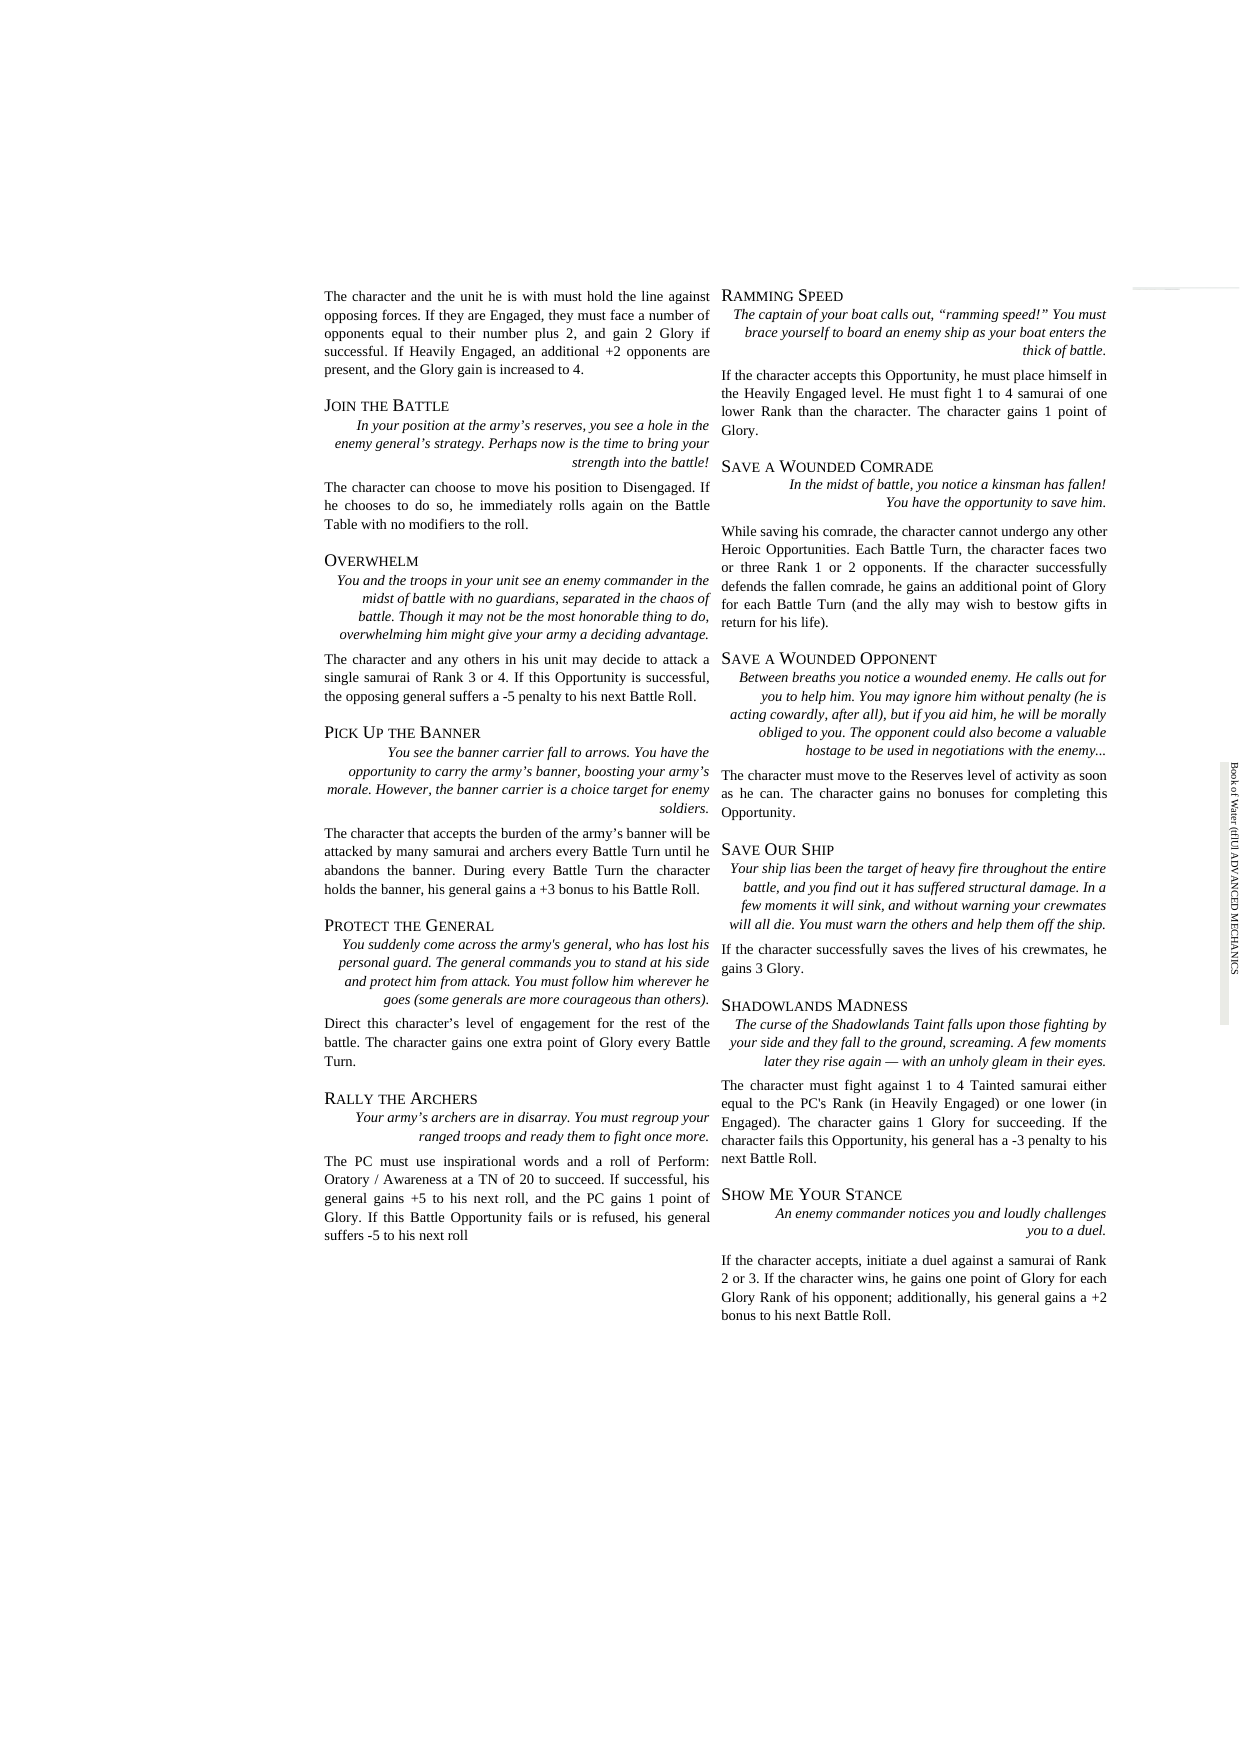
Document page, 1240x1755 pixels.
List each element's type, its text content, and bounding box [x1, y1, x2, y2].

subtitle Save Our Ship [721, 841, 1107, 858]
text If the character successfully saves the lives of his crewmates, he gains 3 Glory. [721, 939, 1107, 977]
text You suddenly come across the army's general, who has lost his personal guard. The general commands you to stand at his side and protect him from attack. You must follow him wherever he goes (some generals are more courageous than others). [324, 935, 710, 1008]
text While saving his comrade, the character cannot undergo any other Heroic Opportunities. Each Battle Turn, the character faces two or three Rank 1 or 2 opponents. If the character successfully defends the fallen comrade, he gains an additional point of Glory for each Battle Turn (and the ally may wish to bestow gifts in return for his life). [721, 522, 1107, 631]
text Your ship lias been the target of heavy fire throughout the entire battle, and you find out it has suffered structural damage. In a few moments it will sink, and without warning your crewmates will all die. You must warn the others and help them off the ship. [721, 858, 1107, 933]
text Between breaths you notice a wounded enemy. He calls out for you to help him. You may ignore him without penalty (he is acting cowardly, after all), but if you aid him, he will be morally obliged to you. The opponent could also become a valuable hostage to be used in negotiations with the enemy... [721, 668, 1107, 759]
subtitle Rally the Archers [324, 1090, 710, 1108]
text In the midst of battle, you notice a kinsman has fallen! [721, 478, 1107, 492]
text The character and the unit he is with must hold the line against opposing forces. If they are Engaged, they must face a number of opponents equal to their number plus 2, and gain 2 Glory if successful. If Heavily Engaged, an additional +2 opponents are present, and the Glory gain is increased to 4. [324, 287, 710, 378]
subtitle Show Me Your Stance [721, 1186, 1107, 1204]
text The character and any others in his unit may decide to attack a single samurai of Rank 3 or 4. If this Opportunity is successful, the opposing general suffers a -5 penalty to his next Battle Roll. [324, 649, 710, 705]
text you to a duel. [721, 1224, 1107, 1239]
text The captain of your boat calls out, “ramming speed!” You must brace yourself to board an enemy ship as your boat enters the thick of battle. [721, 305, 1107, 359]
text The character must move to the Reserves level of activity as soon as he can. The character gains no bonuses for completing this Opportunity. [721, 765, 1107, 821]
subtitle Overwhelm [324, 553, 710, 570]
text An enemy commander notices you and loudly challenges [721, 1206, 1107, 1221]
text Direct this character’s level of engagement for the rest of the battle. The character gains one extra point of Glory every Battle Turn. [324, 1014, 710, 1070]
text If the character accepts this Opportunity, he must place himself in the Heavily Engaged level. He must fight 1 to 4 samurai of one lower Rank than the character. The character gains 1 point of Glory. [721, 366, 1107, 439]
text The curse of the Shadowlands Taint falls upon those fighting by your side and they fall to the ground, screaming. A few moments later they rise again — with an unholy gleam in their eyes. [721, 1015, 1107, 1070]
text You see the banner carrier fall to arrows. You have the opportunity to carry the army’s banner, boosting your army’s morale. However, the banner carrier is a choice target for enemy soldiers. [324, 742, 710, 817]
subtitle Join the Battle [324, 397, 710, 415]
text In your position at the army’s reserves, you see a hole in the enemy general’s strategy. Perhaps now is the time to bring your strength into the battle! [324, 415, 710, 471]
text The character that accepts the burden of the army’s banner will be attacked by many samurai and archers every Battle Turn until he abandons the banner. During every Battle Turn the character holds the banner, his general gains a +3 bonus to his Battle Roll. [324, 823, 710, 898]
text The PC must use inspirational words and a roll of Perform: Oratory / Awareness at a TN of 20 to succeed. If successful, his general gains +5 to his next roll, and the PC gains 1 point of Glory. If this Battle Opportunity fails or is refused, his general suffers -5 to his next roll [324, 1151, 710, 1244]
subtitle Protect the General [324, 917, 710, 935]
text Book of Water (tflUl ADVANCED MECHANICS [1229, 762, 1239, 1025]
text Your army’s archers are in disarray. You must regroup your ranged troops and ready them to fight once more. [324, 1108, 710, 1145]
subtitle Save a Wounded Opponent [721, 650, 1107, 668]
subtitle Ramming Speed [721, 287, 1107, 305]
text The character must fight against 1 to 4 Tainted samurai either equal to the PC's Rank (in Heavily Engaged) or one lower (in Engaged). The character gains 1 Glory for succeeding. If the character fails this Opportunity, his general has a -3 penalty to his next Battle Roll. [721, 1076, 1107, 1167]
text You have the opportunity to save him. [721, 495, 1107, 510]
subtitle Save a Wounded Comrade [721, 458, 1107, 476]
subtitle Pick Up the Banner [324, 725, 710, 742]
text You and the troops in your unit see an enemy commander in the midst of battle with no guardians, separated in the chaos of battle. Though it may not be the most honorable thing to do, overwhelming him might give your army a deciding advantage. [324, 570, 710, 643]
text The character can choose to move his position to Disengaged. If he chooses to do so, he immediately rolls again on the Battle Table with no modifiers to the roll. [324, 477, 710, 533]
text If the character accepts, initiate a duel against a samurai of Rank 2 or 3. If the character wins, he gains one point of Glory for each Glory Rank of his opponent; additionally, his general gains a +2 bonus to his next Battle Roll. [721, 1251, 1107, 1324]
subtitle Shadowlands Madness [721, 997, 1107, 1015]
